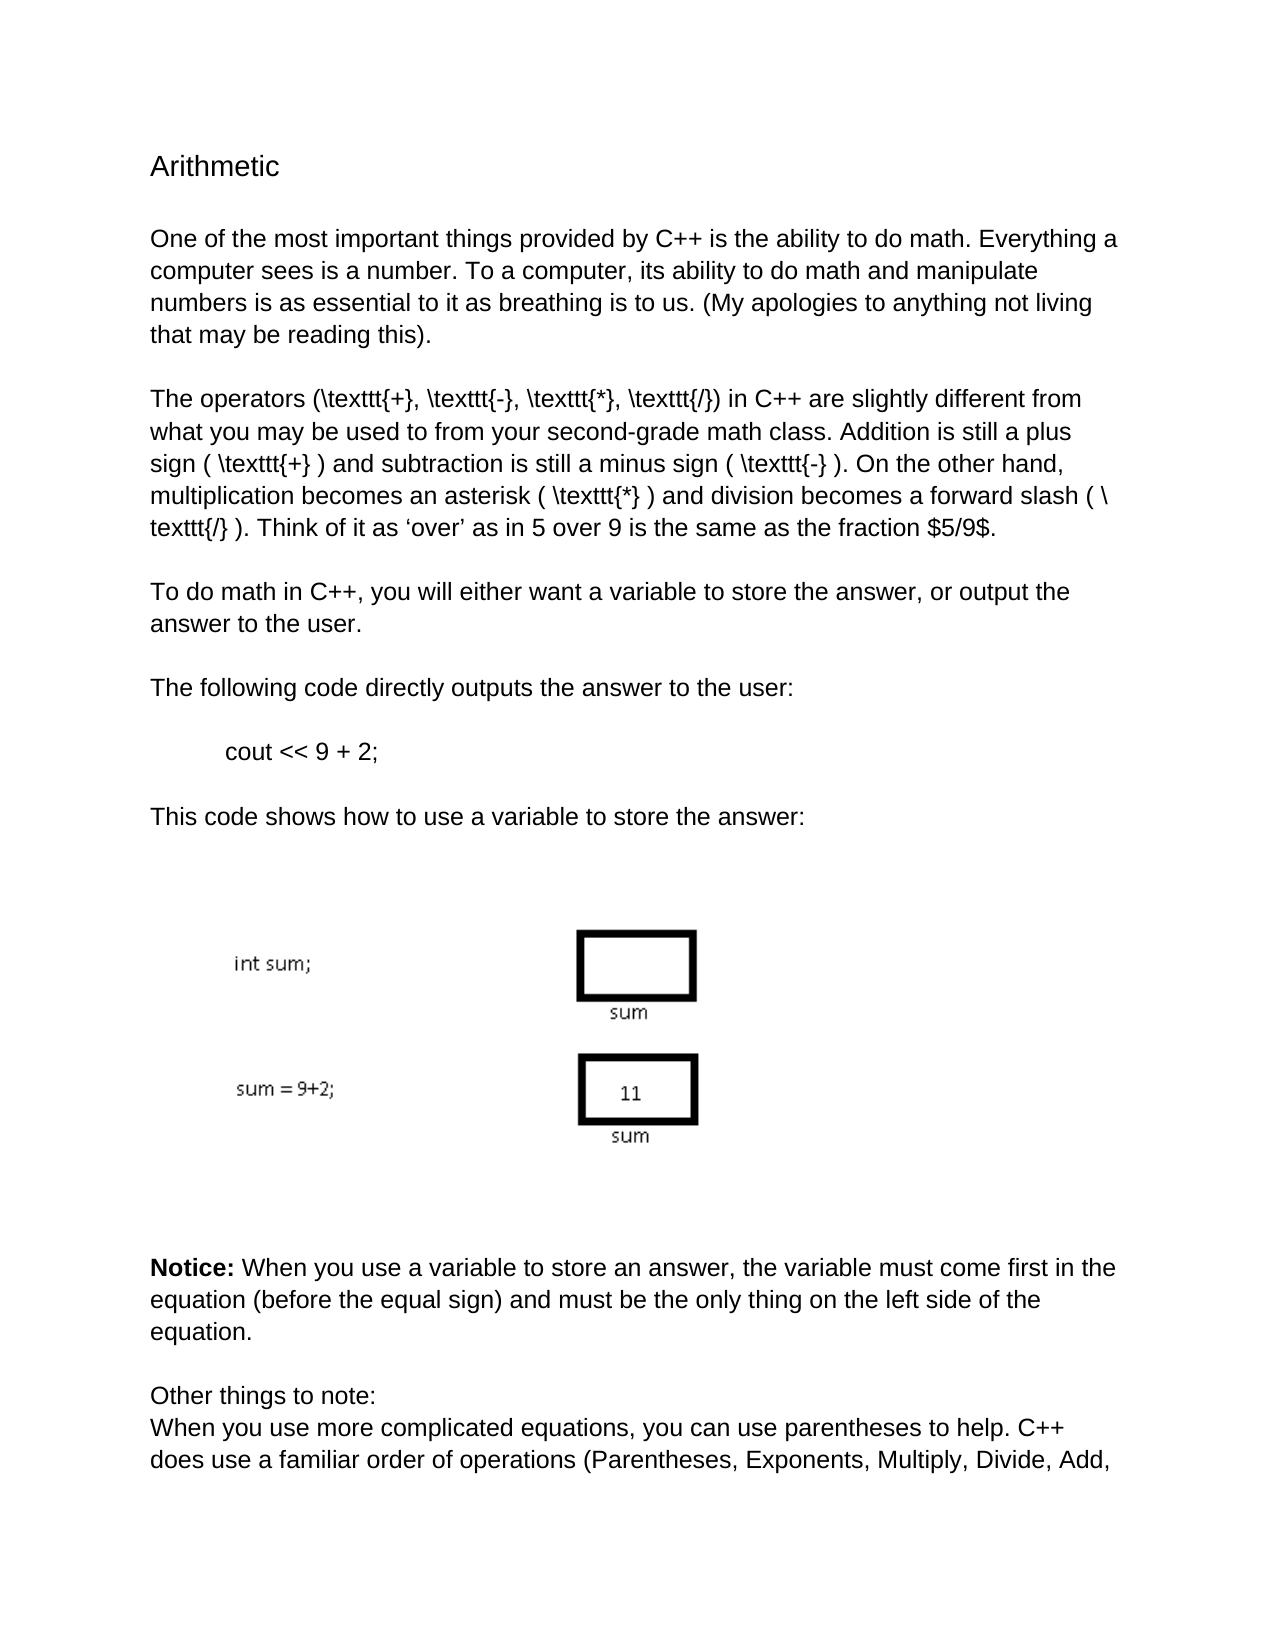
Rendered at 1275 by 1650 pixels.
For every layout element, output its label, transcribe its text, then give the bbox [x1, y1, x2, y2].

text The operators (\texttt{+}, \texttt{-}, \texttt{*}, \texttt{/}) in C++ are slightly different from what you may be used to from your second-grade math class. Addition is still a plus sign ( \texttt{+} ) and subtraction is still a minus sign ( \texttt{-} ). On the other hand, multiplication becomes an asterisk ( \texttt{*} ) and division becomes a forward slash ( \texttt{/} ). Think of it as ‘over’ as in 5 over 9 is the same as the fraction $5/9$. [150, 385, 1125, 541]
text To do math in C++, you will either want a variable to store the answer, or output the answer to the user. [150, 578, 1125, 638]
text Other things to note: [150, 1382, 1125, 1410]
text The following code directly outputs the answer to the user: [150, 674, 1125, 702]
picture [150, 866, 905, 1218]
text Arithmetic [150, 150, 1125, 183]
text cout << 9 + 2; [150, 738, 1125, 766]
text When you use more complicated equations, you can use parentheses to help. C++ does use a familiar order of operations (Parentheses, Exponents, Multiply, Divide, Add, [150, 1414, 1125, 1474]
text This code shows how to use a variable to store the answer: [150, 802, 1125, 830]
text Notice: When you use a variable to store an answer, the variable must come first in the equation (before the equal sign) and must be the only thing on the left side of the equation. [150, 1254, 1125, 1346]
text One of the most important things provided by C++ is the ability to do math. Everything a computer sees is a number. To a computer, its ability to do math and manipulate numbers is as essential to it as breathing is to us. (My apologies to anything not living that may be reading this). [150, 225, 1125, 349]
